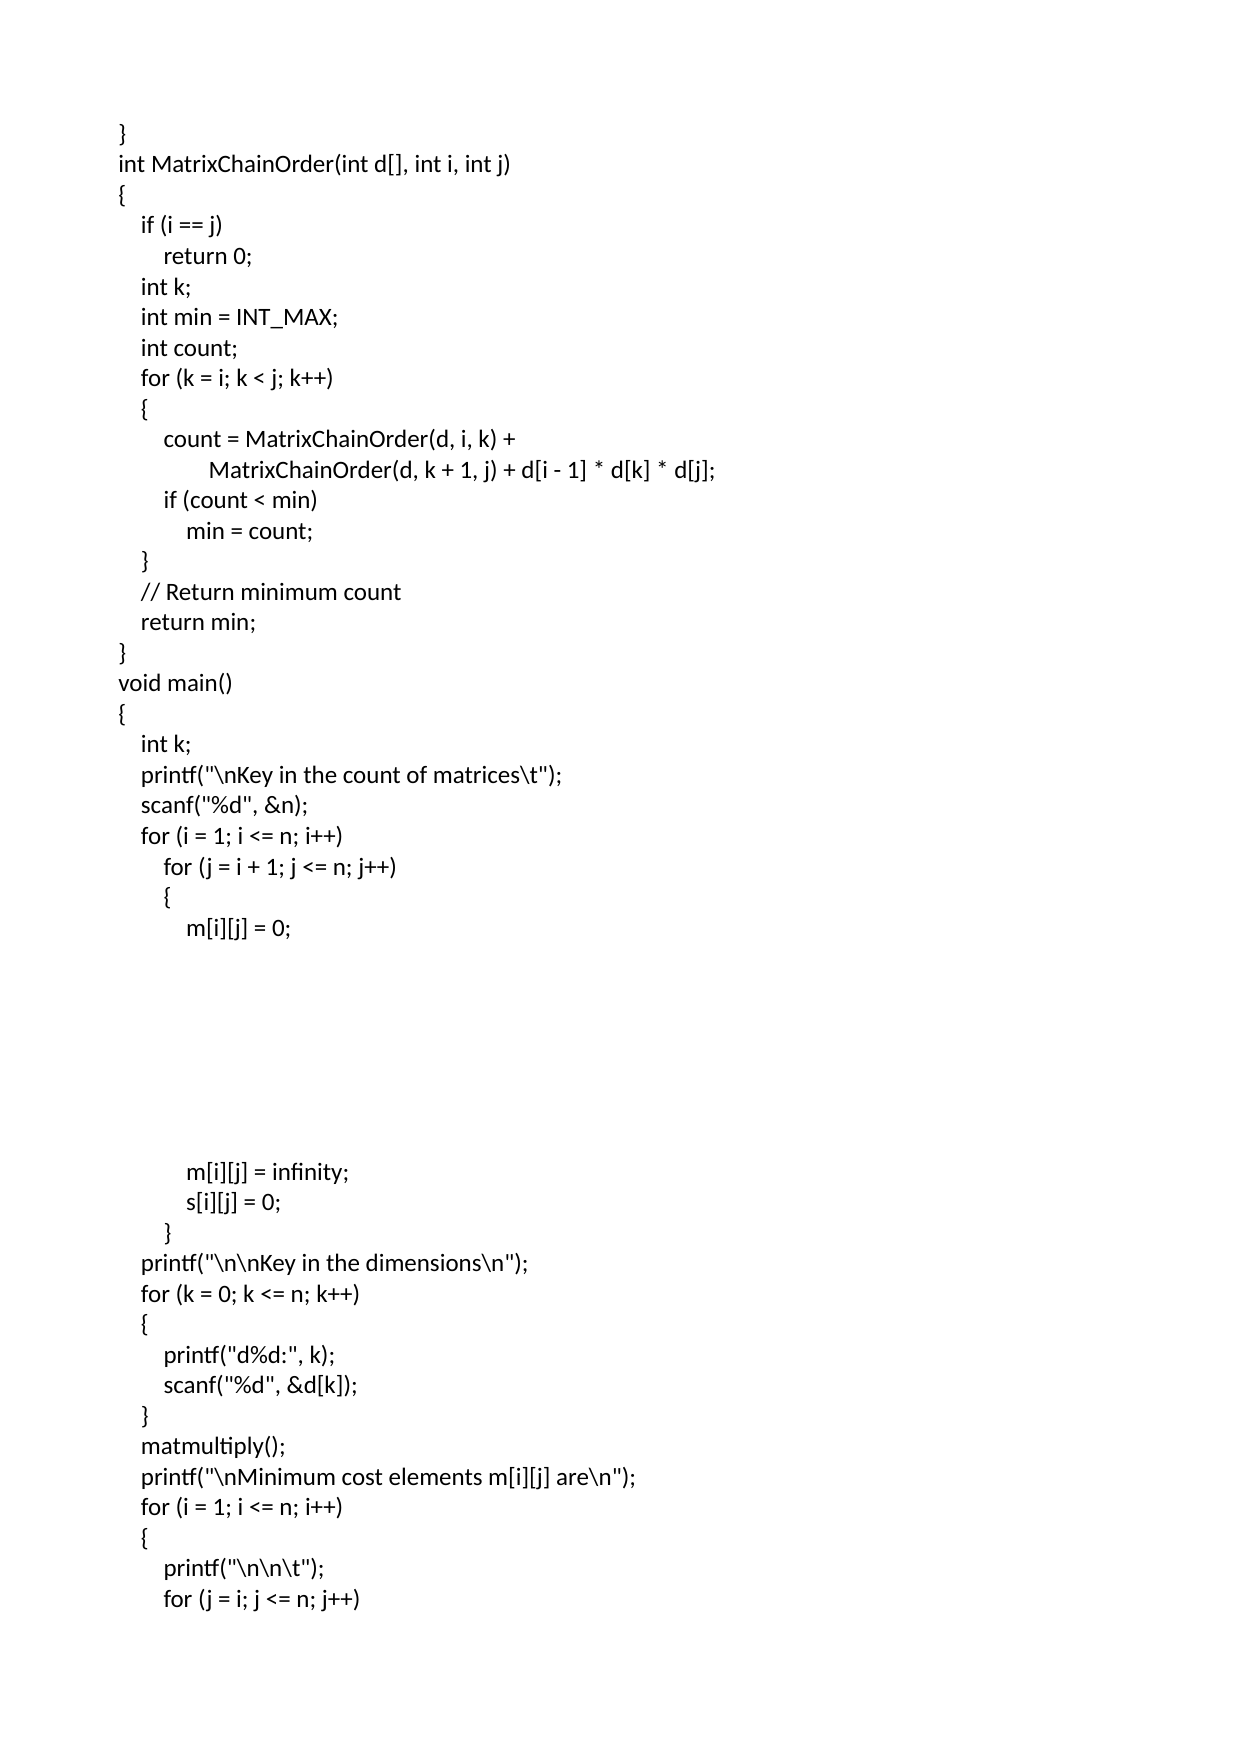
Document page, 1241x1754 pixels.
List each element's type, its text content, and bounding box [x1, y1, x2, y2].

text printf("d%d:", k); [118, 1339, 1122, 1369]
text int count; [118, 332, 1122, 362]
text { [118, 1522, 1122, 1553]
text matmultiply(); [118, 1431, 1122, 1461]
text m[i][j] = infinity; [118, 1156, 1122, 1186]
text for (i = 1; i <= n; i++) [118, 1492, 1122, 1522]
text { [118, 698, 1122, 728]
text } [118, 1217, 1122, 1247]
text { [118, 393, 1122, 423]
text { [118, 881, 1122, 912]
text m[i][j] = 0; [118, 912, 1122, 942]
text if (i == j) [118, 210, 1122, 240]
text return min; [118, 606, 1122, 637]
text printf("\nMinimum cost elements m[i][j] are\n"); [118, 1461, 1122, 1492]
text } [118, 545, 1122, 576]
text for (i = 1; i <= n; i++) [118, 820, 1122, 851]
text } [118, 1400, 1122, 1431]
text for (j = i; j <= n; j++) [118, 1583, 1122, 1614]
text return 0; [118, 240, 1122, 271]
text int k; [118, 728, 1122, 759]
text MatrixChainOrder(d, k + 1, j) + d[i - 1] * d[k] * d[j]; [118, 454, 1122, 484]
text int MatrixChainOrder(int d[], int i, int j) [118, 149, 1122, 179]
text // Return minimum count [118, 576, 1122, 606]
text s[i][j] = 0; [118, 1186, 1122, 1217]
text int k; [118, 271, 1122, 301]
text min = count; [118, 515, 1122, 545]
text { [118, 179, 1122, 210]
text printf("\n\nKey in the dimensions\n"); [118, 1247, 1122, 1278]
text printf("\n\n\t"); [118, 1553, 1122, 1583]
text } [118, 118, 1122, 149]
text for (k = 0; k <= n; k++) [118, 1278, 1122, 1308]
text { [118, 1308, 1122, 1339]
text scanf("%d", &d[k]); [118, 1369, 1122, 1400]
text printf("\nKey in the count of matrices\t"); [118, 759, 1122, 789]
text for (j = i + 1; j <= n; j++) [118, 851, 1122, 881]
text if (count < min) [118, 484, 1122, 515]
text for (k = i; k < j; k++) [118, 362, 1122, 393]
text } [118, 637, 1122, 667]
text void main() [118, 667, 1122, 698]
text int min = INT_MAX; [118, 301, 1122, 332]
text count = MatrixChainOrder(d, i, k) + [118, 423, 1122, 454]
text scanf("%d", &n); [118, 789, 1122, 820]
